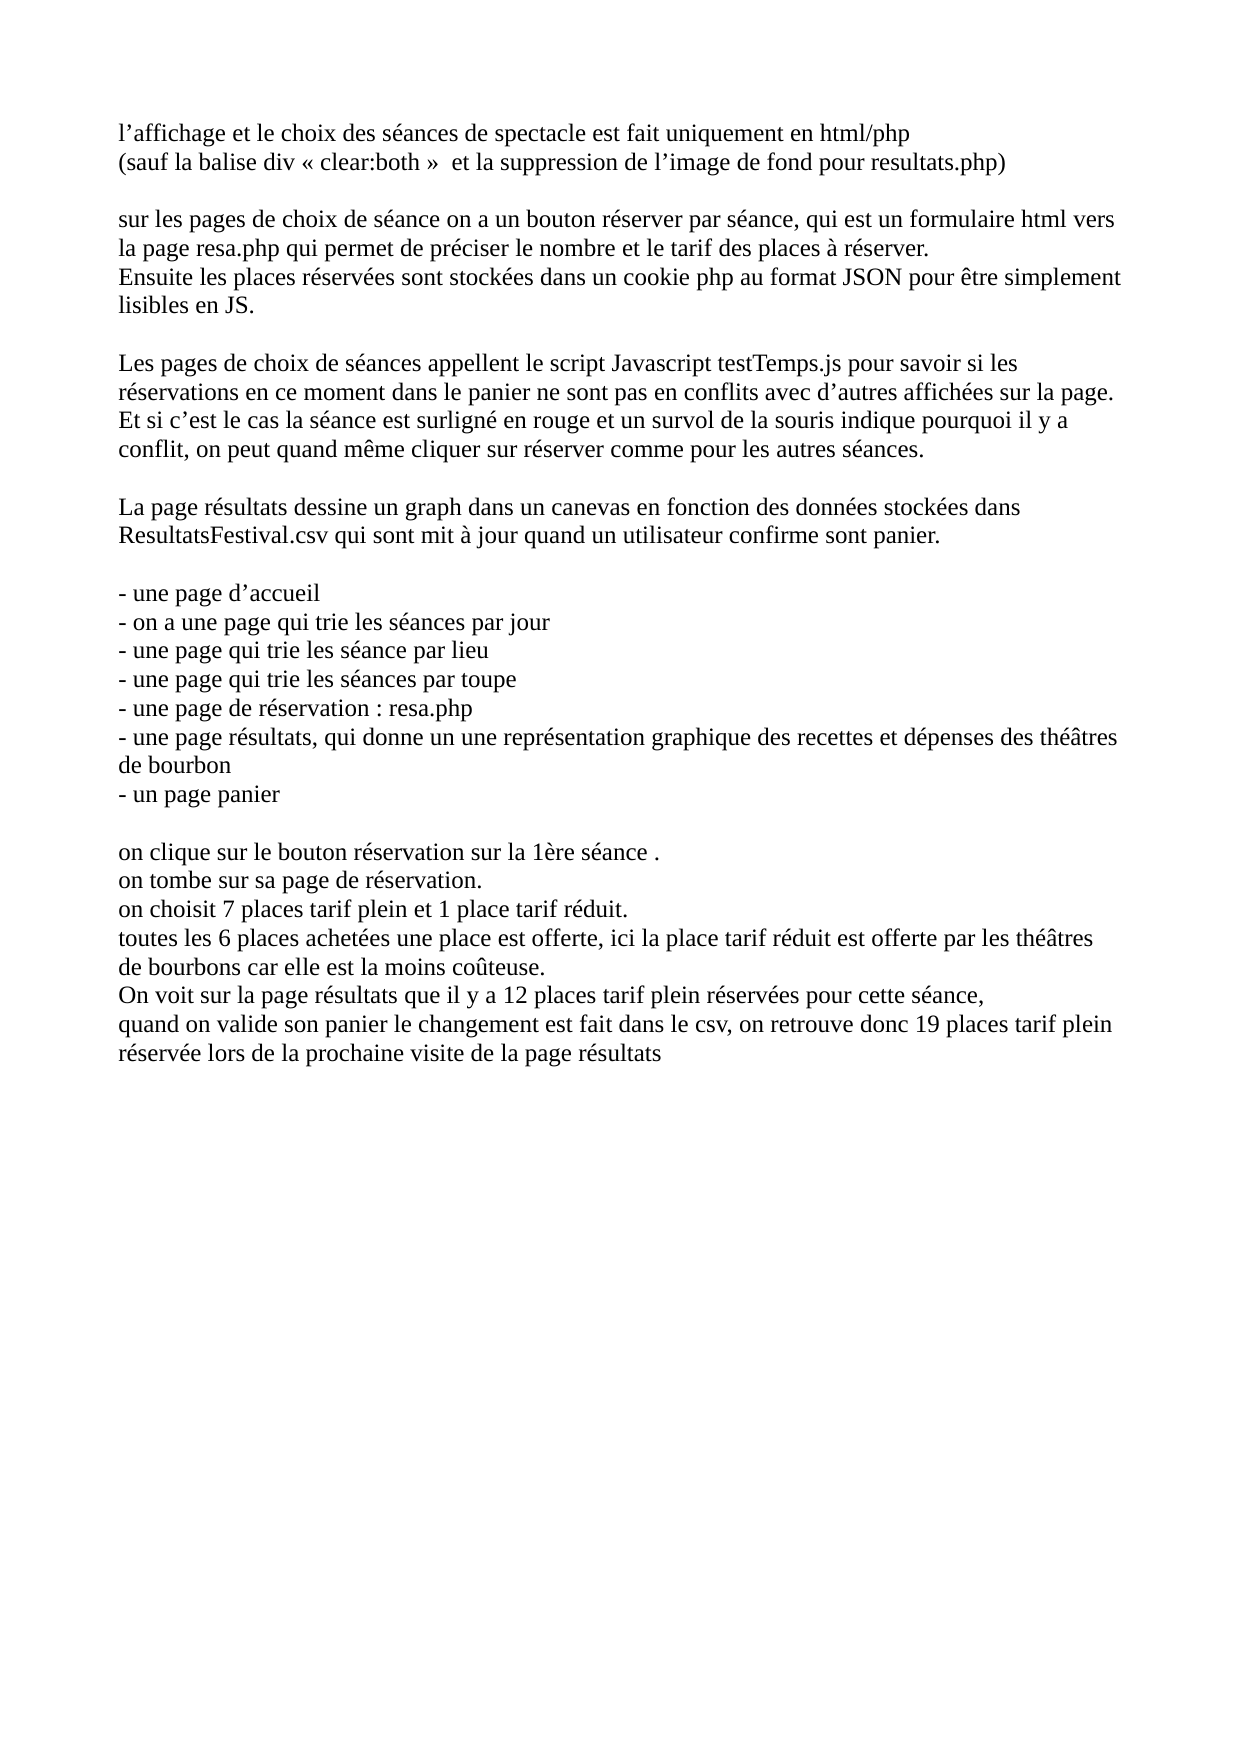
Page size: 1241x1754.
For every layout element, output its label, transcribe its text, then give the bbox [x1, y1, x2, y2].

text Les pages de choix de séances appellent le script Javascript testTemps.js pour savoir si les réservations en ce moment dans le panier ne sont pas en conflits avec d’autres affichées sur la page. Et si c’est le cas la séance est surligné en rouge et un survol de la souris indique pourquoi il y a conflit, on peut quand même cliquer sur réserver comme pour les autres séances. [118, 348, 1122, 463]
text Ensuite les places réservées sont stockées dans un cookie php au format JSON pour être simplement lisibles en JS. [118, 262, 1122, 319]
text on choisit 7 places tarif plein et 1 place tarif réduit. [118, 894, 1122, 923]
text (sauf la balise div « clear:both » et la suppression de l’image de fond pour resultats.php) [118, 147, 1122, 176]
text - une page qui trie les séances par toupe [118, 664, 1122, 693]
text - on a une page qui trie les séances par jour [118, 607, 1122, 636]
text On voit sur la page résultats que il y a 12 places tarif plein réservées pour cette séance, [118, 981, 1122, 1009]
text sur les pages de choix de séance on a un bouton réserver par séance, qui est un formulaire html vers la page resa.php qui permet de préciser le nombre et le tarif des places à réserver. [118, 204, 1122, 262]
text on clique sur le bouton réservation sur la 1ère séance . [118, 837, 1122, 866]
text on tombe sur sa page de réservation. [118, 866, 1122, 894]
text quand on valide son panier le changement est fait dans le csv, on retrouve donc 19 places tarif plein réservée lors de la prochaine visite de la page résultats [118, 1009, 1122, 1067]
text toutes les 6 places achetées une place est offerte, ici la place tarif réduit est offerte par les théâtres de bourbons car elle est la moins coûteuse. [118, 923, 1122, 981]
text La page résultats dessine un graph dans un canevas en fonction des données stockées dans ResultatsFestival.csv qui sont mit à jour quand un utilisateur confirme sont panier. [118, 492, 1122, 549]
text - une page de réservation : resa.php [118, 693, 1122, 722]
text - une page d’accueil [118, 578, 1122, 607]
text - un page panier [118, 779, 1122, 808]
text l’affichage et le choix des séances de spectacle est fait uniquement en html/php [118, 118, 1122, 147]
text - une page résultats, qui donne un une représentation graphique des recettes et dépenses des théâtres de bourbon [118, 722, 1122, 779]
text - une page qui trie les séance par lieu [118, 636, 1122, 664]
